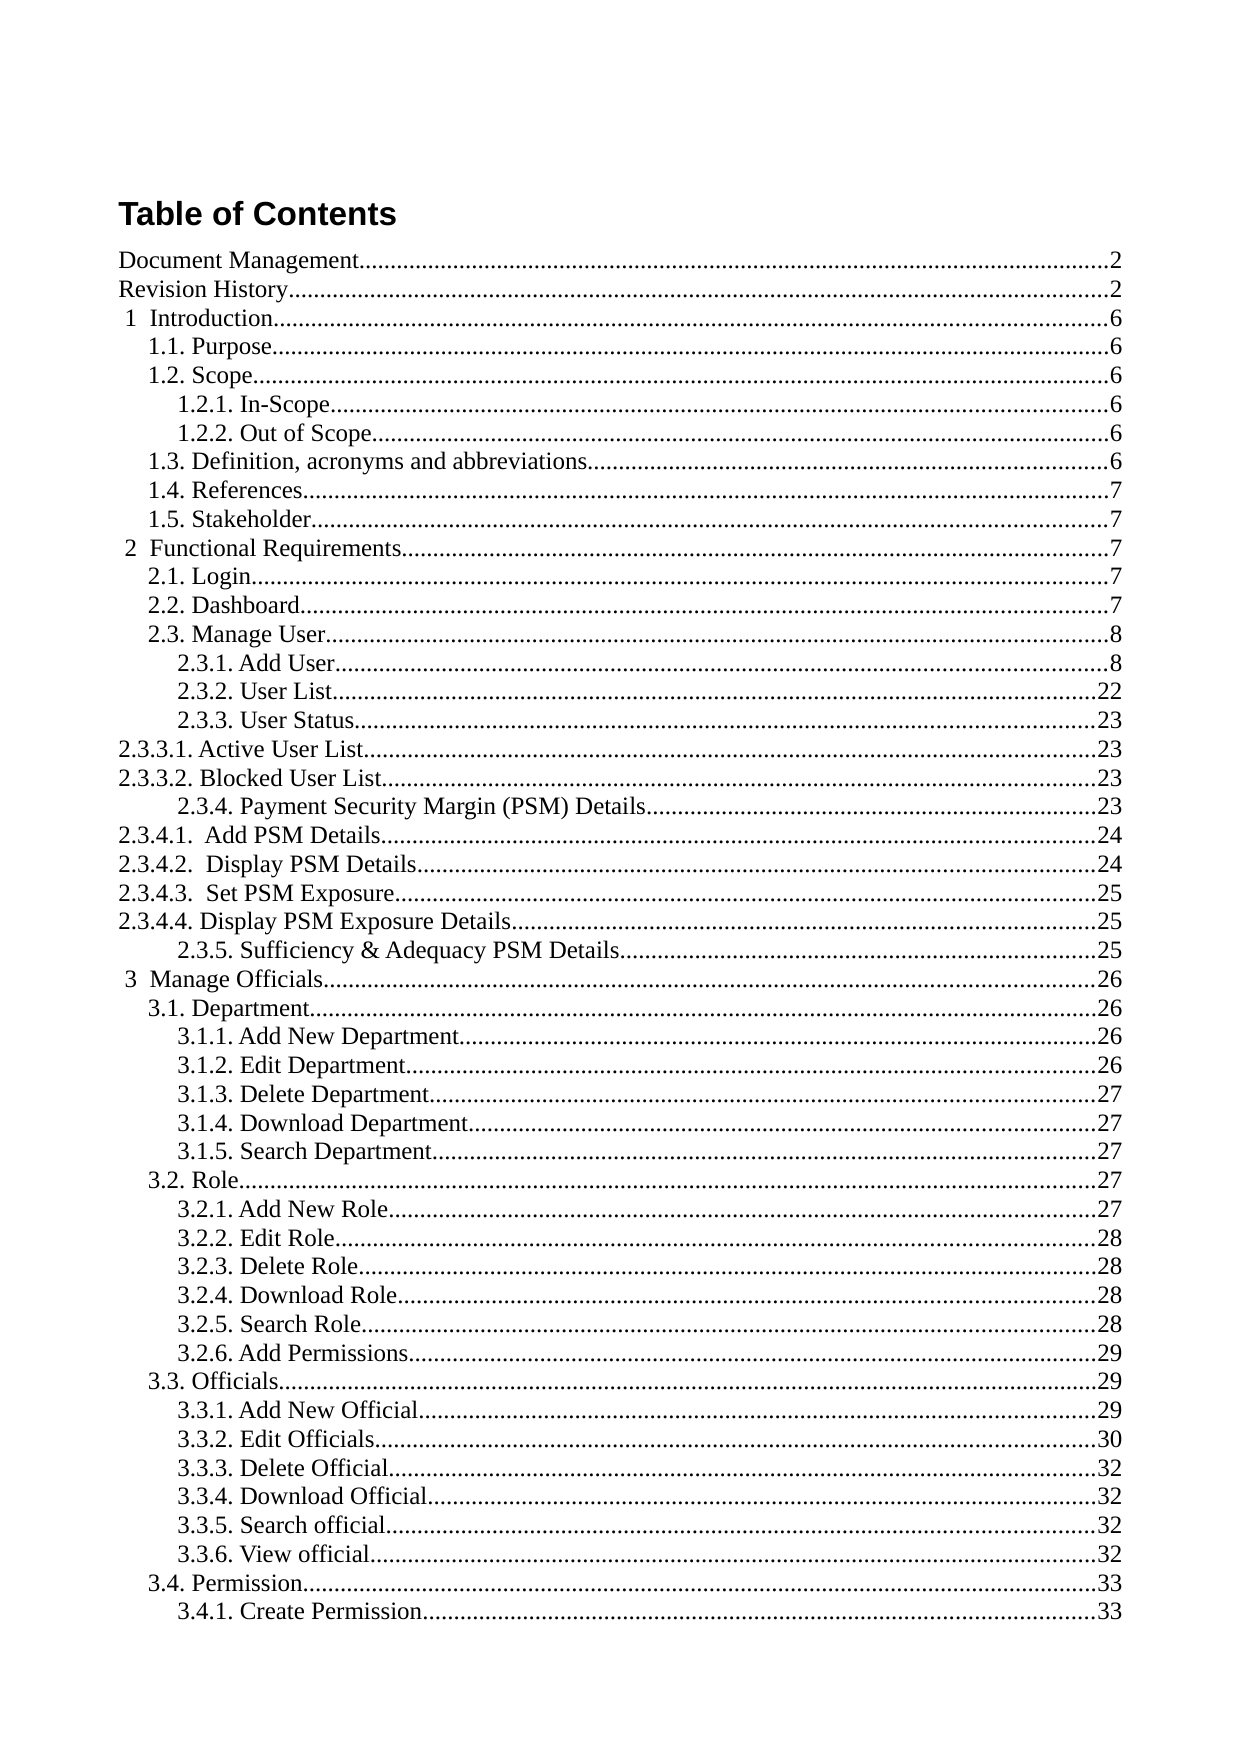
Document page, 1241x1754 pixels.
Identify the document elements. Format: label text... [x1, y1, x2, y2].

text 3.2.5. Search Role 28 [177, 1309, 1122, 1338]
text 2.3.4.1. Add PSM Details 24 [118, 820, 1122, 849]
text 3.2. Role 27 [148, 1165, 1122, 1194]
text 3.4. Permission 33 [148, 1568, 1122, 1596]
text 1 Introduction 6 [118, 303, 1122, 331]
text Document Management 2 [118, 245, 1122, 274]
text 3.4.1. Create Permission 33 [177, 1596, 1122, 1625]
text 2.2. Dashboard 7 [148, 590, 1122, 619]
text 3.1.4. Download Department 27 [177, 1108, 1122, 1136]
text 2.3.4. Payment Security Margin (PSM) Details 23 [177, 791, 1122, 820]
text 3.2.6. Add Permissions 29 [177, 1338, 1122, 1366]
text 1.2.2. Out of Scope 6 [177, 418, 1122, 446]
text 2.3.1. Add User 8 [177, 648, 1122, 676]
text 2.3.5. Sufficiency & Adequacy PSM Details 25 [177, 935, 1122, 964]
text 1.3. Definition, acronyms and abbreviations 6 [148, 446, 1122, 475]
text 2.3.3.1. Active User List 23 [118, 734, 1122, 763]
text 2.3. Manage User 8 [148, 619, 1122, 648]
text 3.3.5. Search official 32 [177, 1510, 1122, 1539]
text Revision History 2 [118, 274, 1122, 303]
text 2.1. Login 7 [148, 561, 1122, 590]
subtitle Table of Contents [118, 194, 1122, 233]
text 1.5. Stakeholder 7 [148, 504, 1122, 533]
text 3.2.4. Download Role 28 [177, 1280, 1122, 1309]
text 3.3.2. Edit Officials 30 [177, 1424, 1122, 1453]
text 3.2.2. Edit Role 28 [177, 1223, 1122, 1251]
text 3.3. Officials 29 [148, 1366, 1122, 1395]
text 1.1. Purpose 6 [148, 331, 1122, 360]
text 3.2.3. Delete Role 28 [177, 1251, 1122, 1280]
text 2.3.4.4. Display PSM Exposure Details 25 [118, 906, 1122, 935]
text 2.3.4.2. Display PSM Details 24 [118, 849, 1122, 878]
text 3.2.1. Add New Role 27 [177, 1194, 1122, 1223]
text 3.1.5. Search Department 27 [177, 1136, 1122, 1165]
text 3.1.1. Add New Department 26 [177, 1021, 1122, 1050]
text 3.3.6. View official 32 [177, 1539, 1122, 1568]
text 1.4. References 7 [148, 475, 1122, 504]
text 3.1.2. Edit Department 26 [177, 1050, 1122, 1079]
text 3.1. Department 26 [148, 993, 1122, 1021]
text 3 Manage Officials 26 [118, 964, 1122, 993]
text 2.3.2. User List 22 [177, 676, 1122, 705]
text 3.1.3. Delete Department 27 [177, 1079, 1122, 1108]
text 3.3.4. Download Official 32 [177, 1481, 1122, 1510]
text 2.3.4.3. Set PSM Exposure 25 [118, 878, 1122, 906]
text 1.2. Scope 6 [148, 360, 1122, 389]
text 2 Functional Requirements 7 [118, 533, 1122, 561]
text 1.2.1. In-Scope 6 [177, 389, 1122, 418]
text 2.3.3.2. Blocked User List 23 [118, 763, 1122, 791]
text 3.3.3. Delete Official 32 [177, 1453, 1122, 1481]
text 2.3.3. User Status 23 [177, 705, 1122, 734]
text 3.3.1. Add New Official 29 [177, 1395, 1122, 1424]
